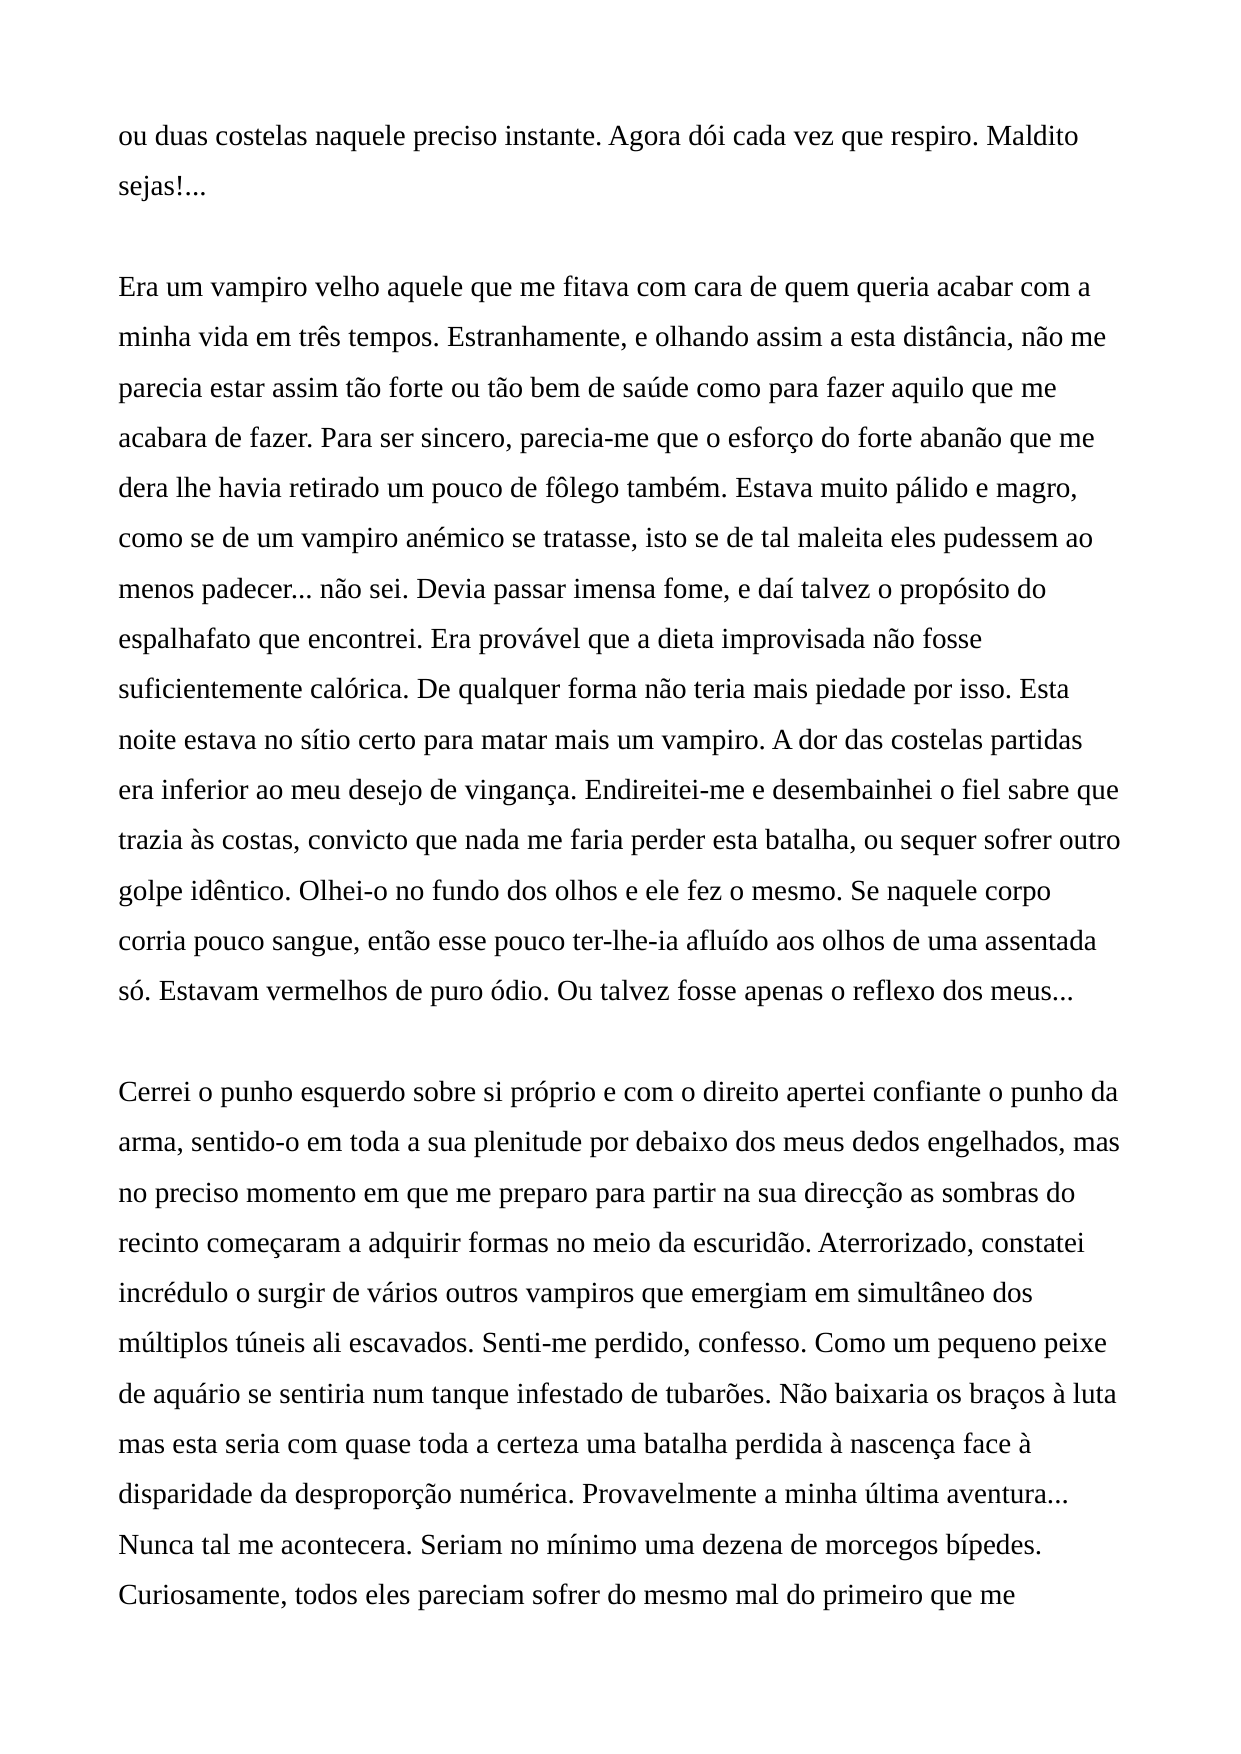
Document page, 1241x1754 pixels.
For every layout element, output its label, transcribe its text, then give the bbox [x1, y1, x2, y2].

text ou duas costelas naquele preciso instante. Agora dói cada vez que respiro. Maldito sejas!... Era um vampiro velho aquele que me fitava com cara de quem queria acabar com a minha vida em três tempos. Estranhamente, e olhando assim a esta distância, não me parecia estar assim tão forte ou tão bem de saúde como para fazer aquilo que me acabara de fazer. Para ser sincero, parecia-me que o esforço do forte abanão que me dera lhe havia retirado um pouco de fôlego também. Estava muito pálido e magro, como se de um vampiro anémico se tratasse, isto se de tal maleita eles pudessem ao menos padecer... não sei. Devia passar imensa fome, e daí talvez o propósito do espalhafato que encontrei. Era provável que a dieta improvisada não fosse suficientemente calórica. De qualquer forma não teria mais piedade por isso. Esta noite estava no sítio certo para matar mais um vampiro. A dor das costelas partidas era inferior ao meu desejo de vingança. Endireitei-me e desembainhei o fiel sabre que trazia às costas, convicto que nada me faria perder esta batalha, ou sequer sofrer outro golpe idêntico. Olhei-o no fundo dos olhos e ele fez o mesmo. Se naquele corpo corria pouco sangue, então esse pouco ter-lhe-ia afluído aos olhos de uma assentada só. Estavam vermelhos de puro ódio. Ou talvez fosse apenas o reflexo dos meus... Cerrei o punho esquerdo sobre si próprio e com o direito apertei confiante o punho da arma, sentido-o em toda a sua plenitude por debaixo dos meus dedos engelhados, mas no preciso momento em que me preparo para partir na sua direcção as sombras do recinto começaram a adquirir formas no meio da escuridão. Aterrorizado, constatei incrédulo o surgir de vários outros vampiros que emergiam em simultâneo dos múltiplos túneis ali escavados. Senti-me perdido, confesso. Como um pequeno peixe de aquário se sentiria num tanque infestado de tubarões. Não baixaria os braços à luta mas esta seria com quase toda a certeza uma batalha perdida à nascença face à disparidade da desproporção numérica. Provavelmente a minha última aventura... Nunca tal me acontecera. Seriam no mínimo uma dezena de morcegos bípedes. Curiosamente, todos eles pareciam sofrer do mesmo mal do primeiro que me [118, 118, 1122, 1611]
